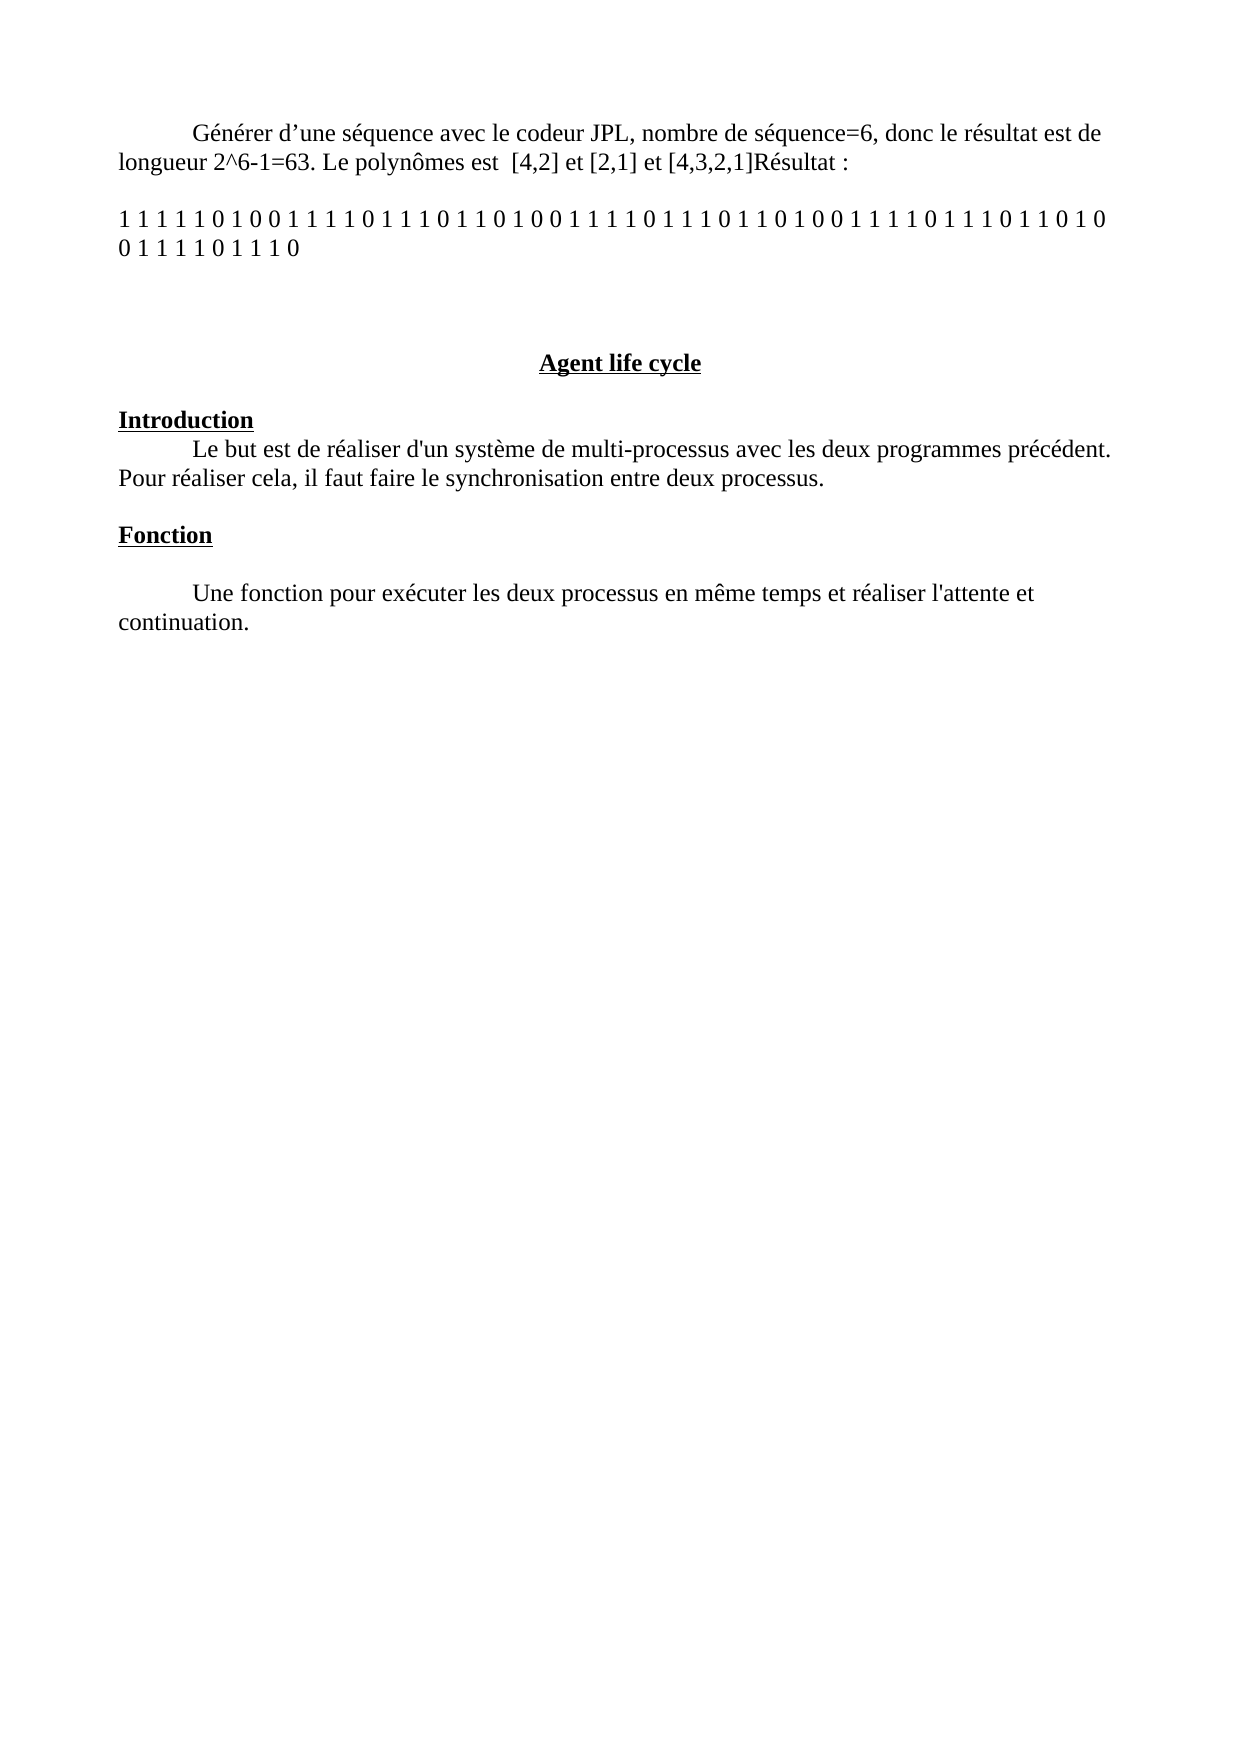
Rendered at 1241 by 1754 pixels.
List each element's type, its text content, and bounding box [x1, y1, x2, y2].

text Agent life cycle [118, 348, 1122, 377]
text Le but est de réaliser d'un système de multi-processus avec les deux programmes précédent. Pour réaliser cela, il faut faire le synchronisation entre deux processus. [118, 434, 1122, 492]
text 1 1 1 1 1 0 1 0 0 1 1 1 1 0 1 1 1 0 1 1 0 1 0 0 1 1 1 1 0 1 1 1 0 1 1 0 1 0 0 1 1 1 1 0 1 1 1 0 1 1 0 1 0 0 1 1 1 1 0 1 1 1 0 [118, 204, 1122, 262]
text Introduction [118, 406, 1122, 434]
text Générer d’une séquence avec le codeur JPL, nombre de séquence=6, donc le résultat est de longueur 2^6-1=63. Le polynômes est [4,2] et [2,1] et [4,3,2,1]Résultat : [118, 118, 1122, 176]
text Fonction [118, 521, 1122, 549]
text Une fonction pour exécuter les deux processus en même temps et réaliser l'attente et continuation. [118, 578, 1122, 636]
